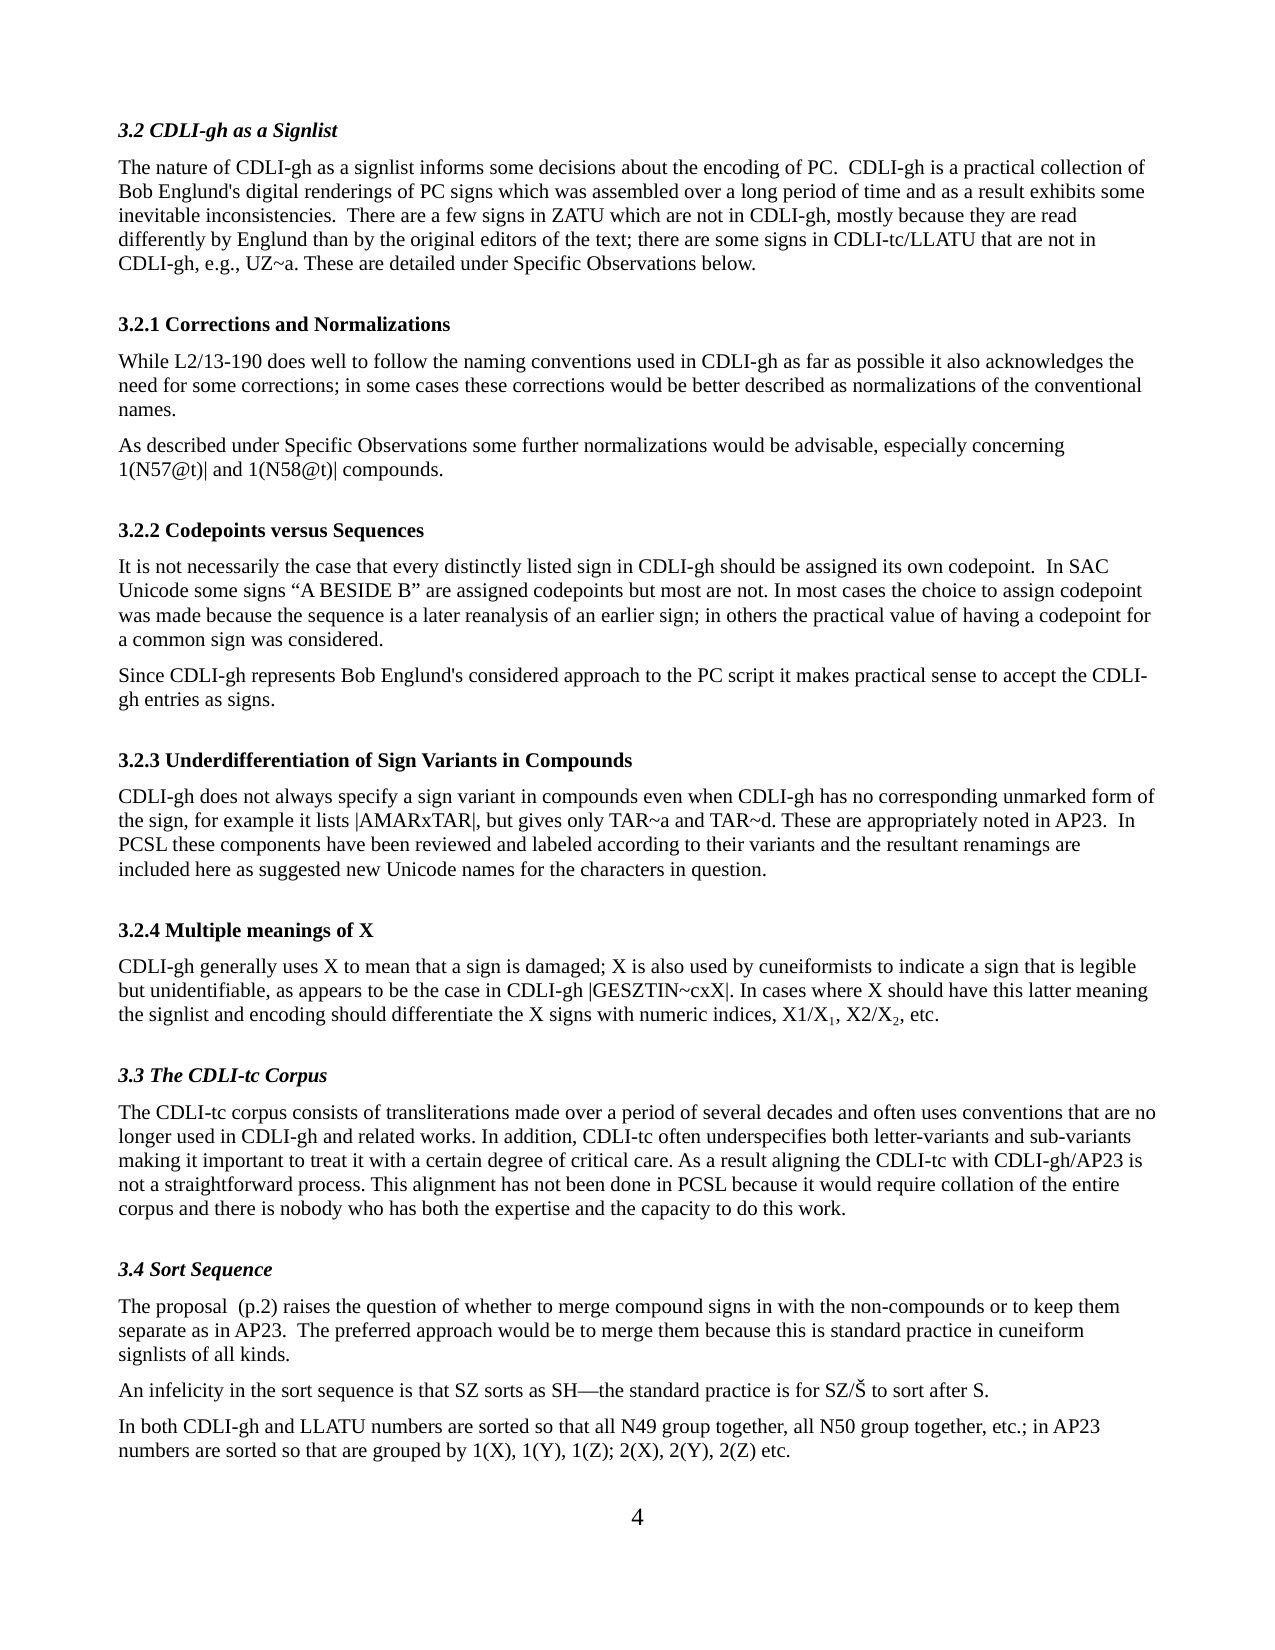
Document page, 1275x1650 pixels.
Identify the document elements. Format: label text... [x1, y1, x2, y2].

text In both CDLI-gh and LLATU numbers are sorted so that all N49 group together, all N50 group together, etc.; in AP23 numbers are sorted so that are grouped by 1(X), 1(Y), 1(Z); 2(X), 2(Y), 2(Z) etc. [118, 1414, 1157, 1462]
text The CDLI-tc corpus consists of transliterations made over a period of several decades and often uses conventions that are no longer used in CDLI-gh and related works. In addition, CDLI-tc often underspecifies both letter-variants and sub-variants making it important to treat it with a certain degree of critical care. As a result aligning the CDLI-tc with CDLI-gh/AP23 is not a straightforward process. This alignment has not been done in PCSL because it would require collation of the entire corpus and there is nobody who has both the expertise and the capacity to do this work. [118, 1100, 1157, 1220]
text CDLI-gh generally uses X to mean that a sign is damaged; X is also used by cuneiformists to indicate a sign that is legible but unidentifiable, as appears to be the case in CDLI-gh |GESZTIN~cxX|. In cases where X should have this latter meaning the signlist and encoding should differentiate the X signs with numeric indices, X1/X₁, X2/X₂, etc. [118, 954, 1157, 1026]
subtitle 3.4 Sort Sequence [118, 1257, 1157, 1281]
subtitle 3.2.3 Underdifferentiation of Sign Variants in Compounds [118, 748, 1157, 772]
subtitle 3.2.1 Corrections and Normalizations [118, 312, 1157, 336]
text The nature of CDLI-gh as a signlist informs some decisions about the encoding of PC. CDLI-gh is a practical collection of Bob Englund's digital renderings of PC signs which was assembled over a long period of time and as a result exhibits some inevitable inconsistencies. There are a few signs in ZATU which are not in CDLI-gh, mostly because they are read differently by Englund than by the original editors of the text; there are some signs in CDLI-tc/LLATU that are not in CDLI-gh, e.g., UZ~a. These are detailed under Specific Observations below. [118, 155, 1157, 275]
text While L2/13-190 does well to follow the naming conventions used in CDLI-gh as far as possible it also acknowledges the need for some corrections; in some cases these corrections would be better described as normalizations of the conventional names. [118, 348, 1157, 421]
text An infelicity in the sort sequence is that SZ sorts as SH—the standard practice is for SZ/Š to sort after S. [118, 1378, 1157, 1402]
text The proposal (p.2) raises the question of whether to merge compound signs in with the non-compounds or to keep them separate as in AP23. The preferred approach would be to merge them because this is standard practice in cuneiform signlists of all kinds. [118, 1294, 1157, 1366]
text As described under Specific Observations some further normalizations would be advisable, especially concerning 1(N57@t)| and 1(N58@t)| compounds. [118, 433, 1157, 481]
text Since CDLI-gh represents Bob Englund's considered approach to the PC script it makes practical sense to accept the CDLI-gh entries as signs. [118, 663, 1157, 711]
subtitle 3.2.4 Multiple meanings of X [118, 917, 1157, 942]
subtitle 3.3 The CDLI-tc Corpus [118, 1063, 1157, 1087]
text CDLI-gh does not always specify a sign variant in compounds even when CDLI-gh has no corresponding unmarked form of the sign, for example it lists |AMARxTAR|, but gives only TAR~a and TAR~d. These are appropriately noted in AP23. In PCSL these components have been reviewed and labeled according to their variants and the resultant renamings are included here as suggested new Unicode names for the characters in question. [118, 784, 1157, 881]
text It is not necessarily the case that every distinctly listed sign in CDLI-gh should be assigned its own codepoint. In SAC Unicode some signs “A BESIDE B” are assigned codepoints but most are not. In most cases the choice to assign codepoint was made because the sequence is a later reanalysis of an earlier sign; in others the practical value of having a codepoint for a common sign was considered. [118, 554, 1157, 651]
subtitle 3.2.2 Codepoints versus Sequences [118, 518, 1157, 542]
subtitle 3.2 CDLI-gh as a Signlist [118, 118, 1157, 142]
